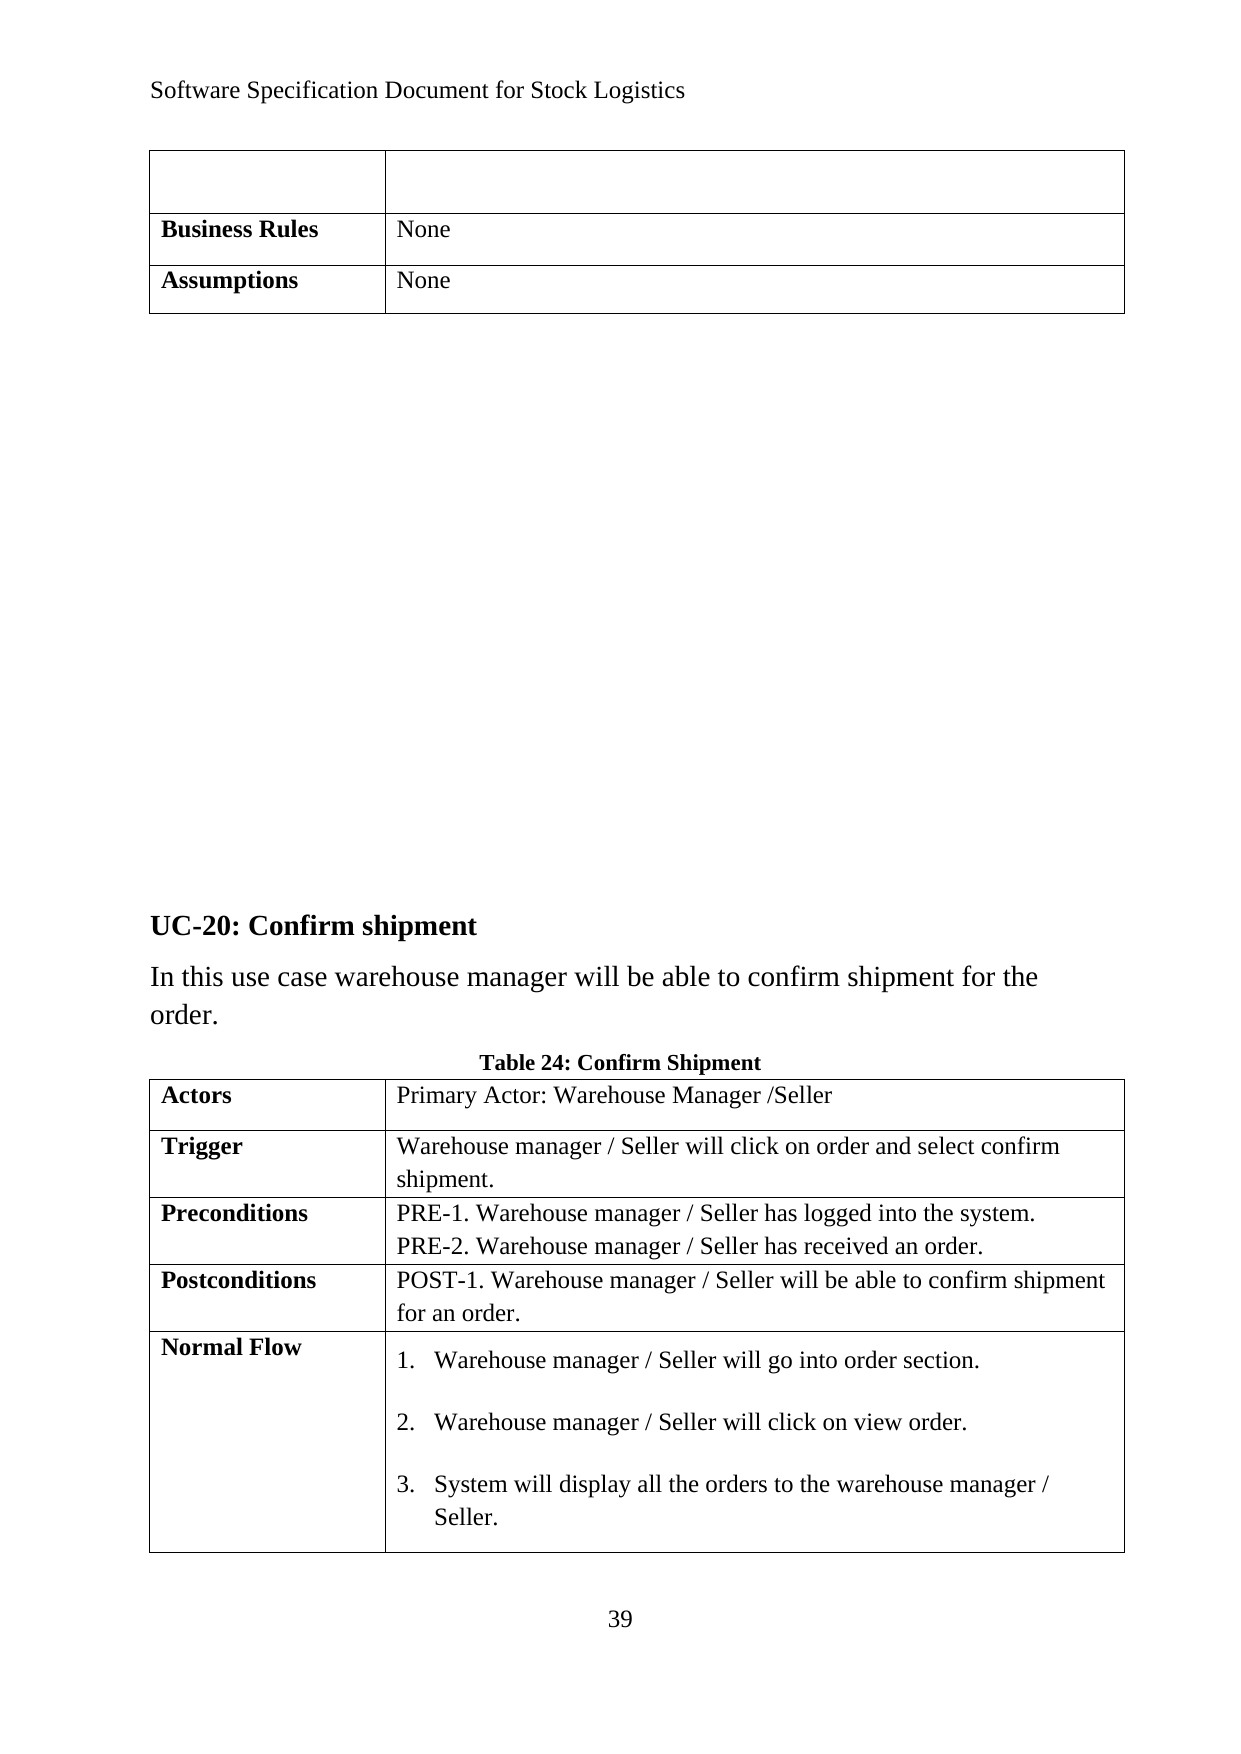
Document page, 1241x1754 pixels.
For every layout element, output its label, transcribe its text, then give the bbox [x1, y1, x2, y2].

table_cell Normal Flow [150, 1332, 385, 1552]
table_cell [386, 151, 1124, 213]
table_cell Business Rules [150, 214, 385, 264]
table_cell Trigger [150, 1131, 385, 1197]
table_cell Assumptions [150, 266, 385, 312]
text Table 24: Confirm Shipment [150, 1048, 1090, 1075]
table_cell PRE-1. Warehouse manager / Seller has logged into the system. PRE-2. Warehouse manager / Seller has received an order. [386, 1198, 1124, 1264]
table_cell None [386, 214, 1124, 264]
table_cell [150, 151, 385, 213]
table_cell Postconditions [150, 1265, 385, 1331]
text In this use case warehouse manager will be able to confirm shipment for the order. [150, 959, 1090, 1031]
table_header Actors [150, 1080, 385, 1130]
table_cell Warehouse manager / Seller will go into order section. Warehouse manager / Seller will click on view order. System will display all the orders to the warehouse manager / Seller. Warehouse manager / Seller can click on an order. Warehouse manager / Seller will provide shipping details and confirm the shipment. [386, 1332, 1124, 1552]
table_cell Preconditions [150, 1198, 385, 1264]
table_cell None [386, 266, 1124, 312]
text UC-20: Confirm shipment [150, 908, 1090, 941]
table_header Primary Actor: Warehouse Manager /Seller [386, 1080, 1124, 1130]
table_cell POST-1. Warehouse manager / Seller will be able to confirm shipment for an order. [386, 1265, 1124, 1331]
table_cell Warehouse manager / Seller will click on order and select confirm shipment. [386, 1131, 1124, 1197]
